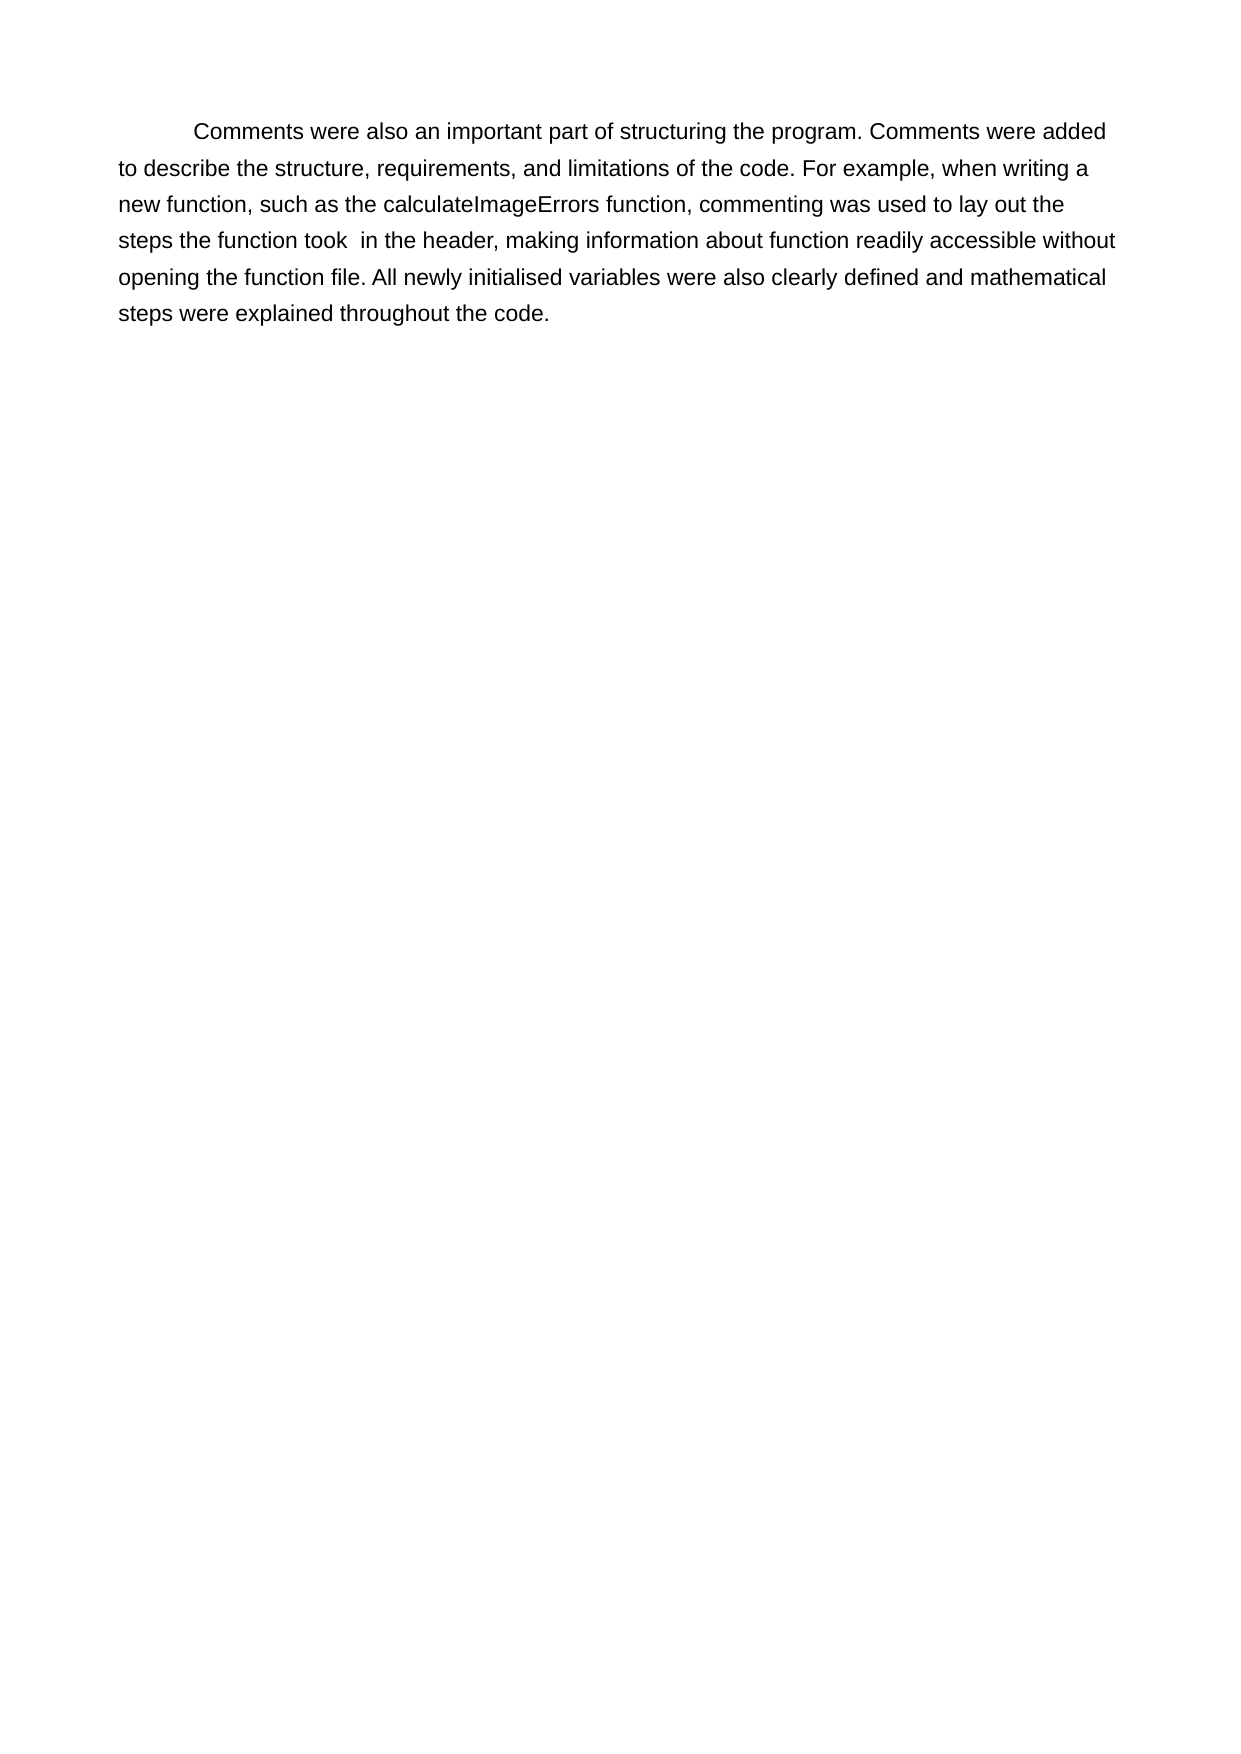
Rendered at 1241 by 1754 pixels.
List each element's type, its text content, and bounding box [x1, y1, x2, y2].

text Comments were also an important part of structuring the program. Comments were added to describe the structure, requirements, and limitations of the code. For example, when writing a new function, such as the calculateImageErrors function, commenting was used to lay out the steps the function took in the header, making information about function readily accessible without opening the function file. All newly initialised variables were also clearly defined and mathematical steps were explained throughout the code. [118, 118, 1122, 326]
